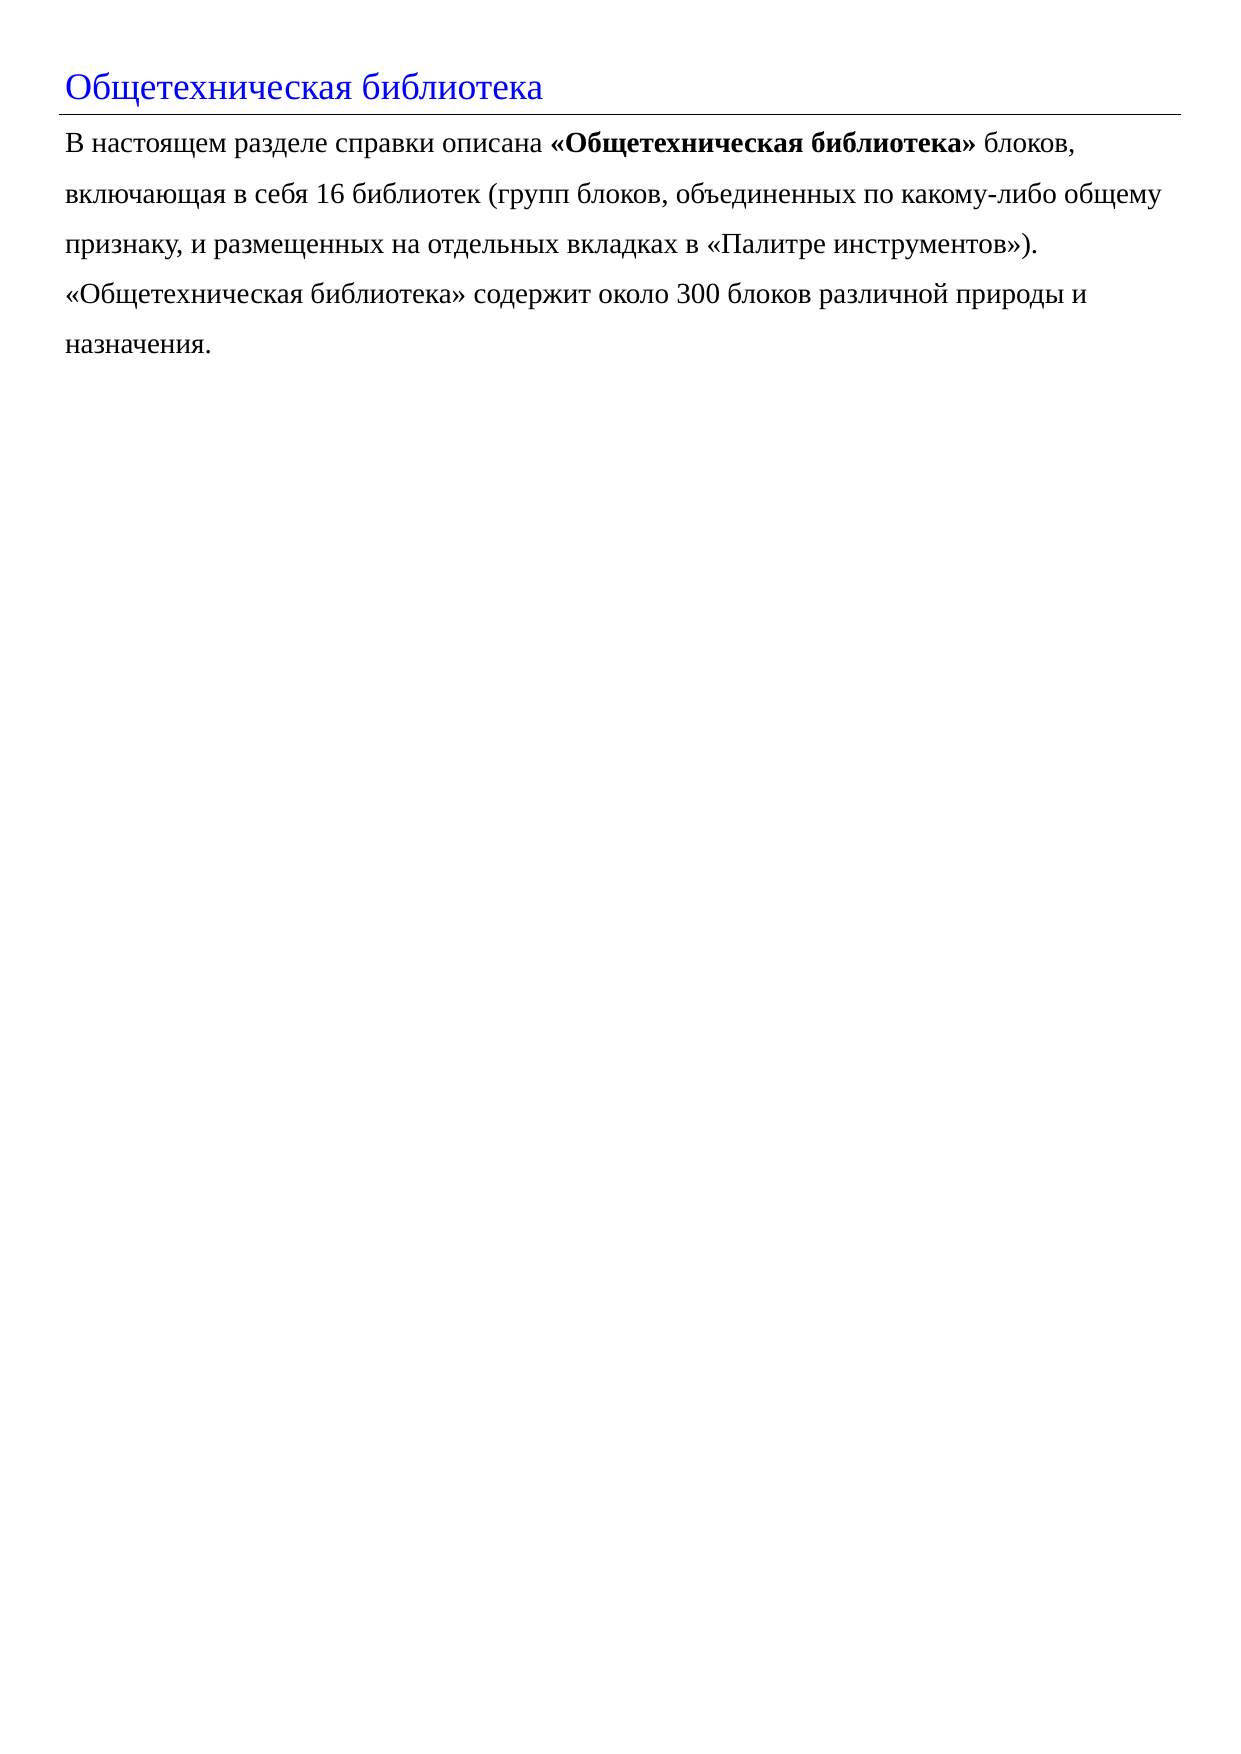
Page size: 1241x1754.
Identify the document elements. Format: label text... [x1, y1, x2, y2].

table_cell В настоящем разделе справки описана «Общетехническая библиотека» блоков, включающая в себя 16 библиотек (групп блоков, объединенных по какому-либо общему признаку, и размещенных на отдельных вкладках в «Палитре инструментов»). «Общетехническая библиотека» содержит около 300 блоков различной природы и назначения. [59, 115, 1181, 372]
table_header Общетехническая библиотека [59, 59, 1181, 114]
